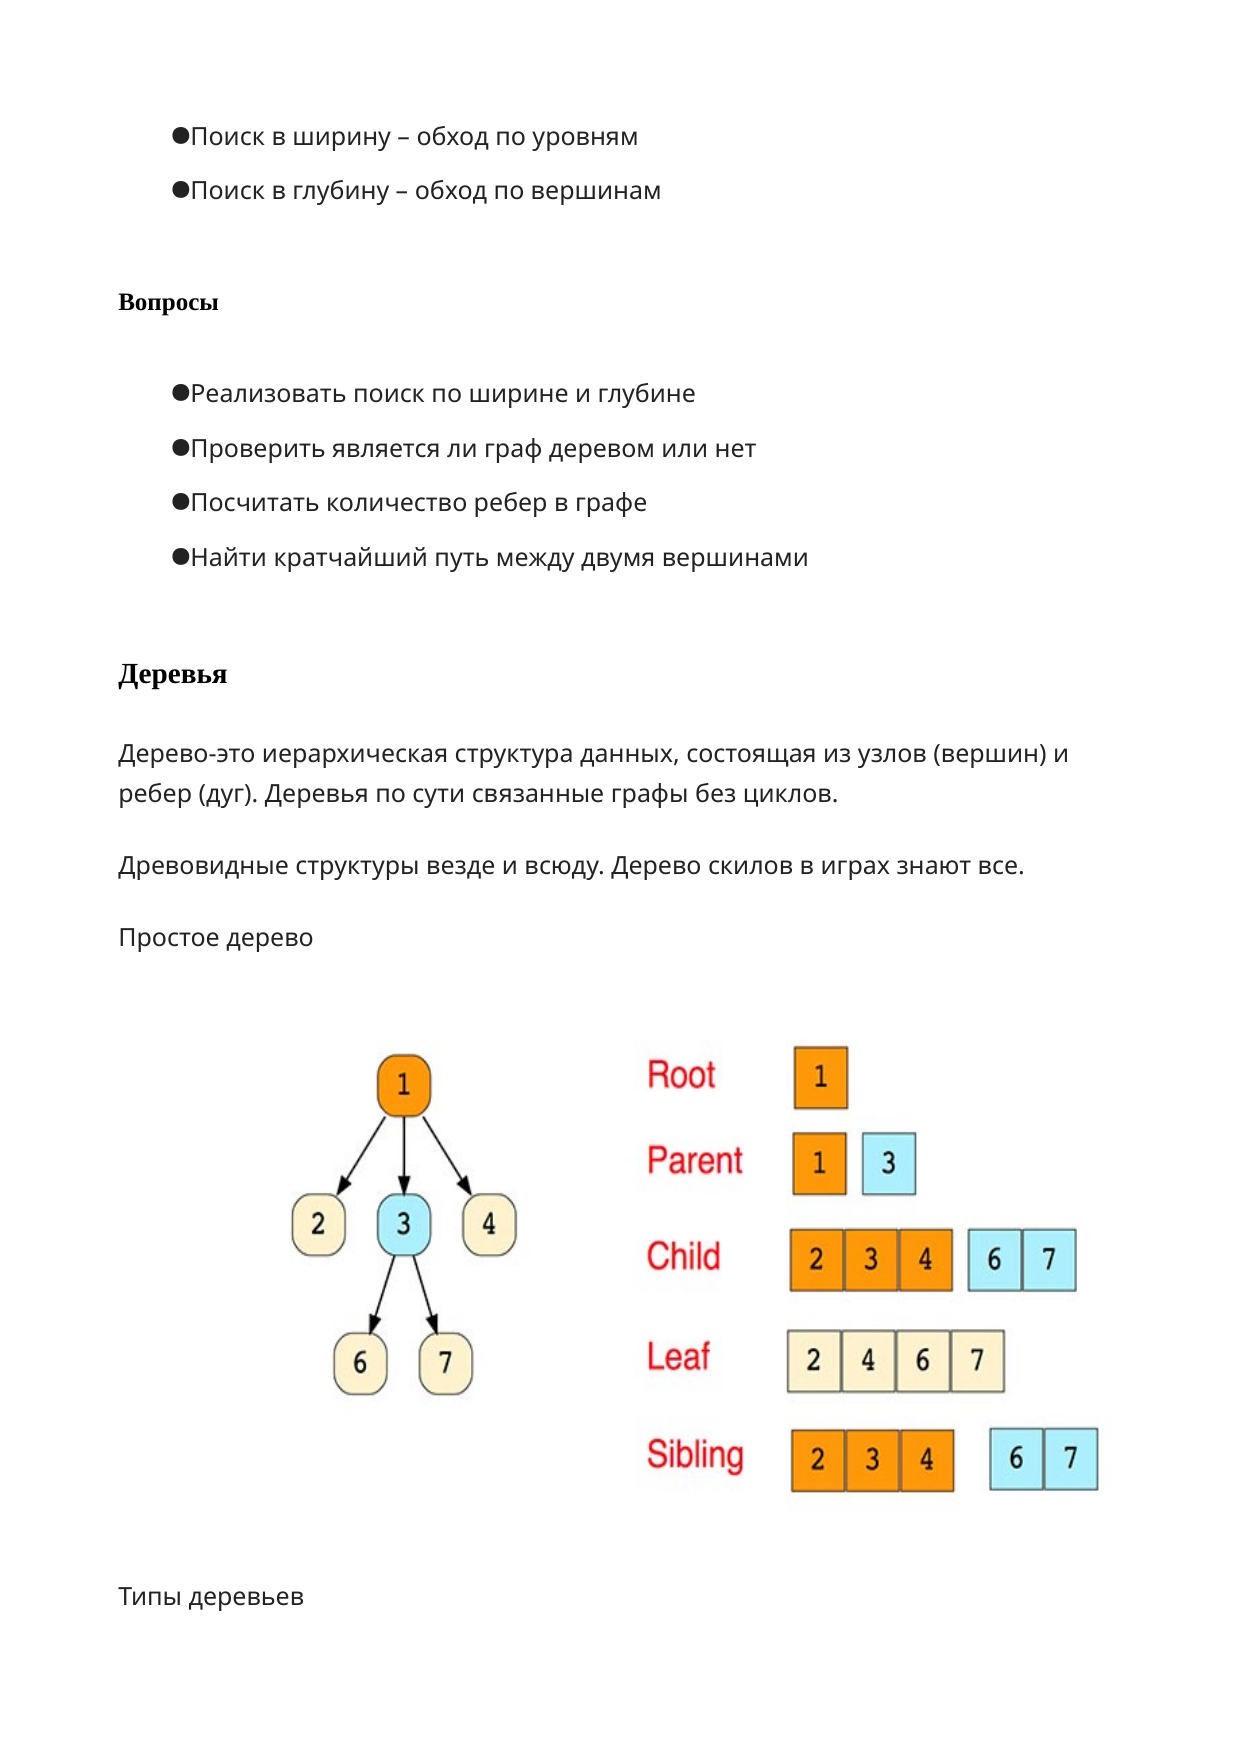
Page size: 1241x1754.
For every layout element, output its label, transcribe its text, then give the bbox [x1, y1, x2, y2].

list Найти кратчайший путь между двумя вершинами [118, 539, 1122, 573]
subtitle Деревья [118, 656, 1122, 690]
list Посчитать количество ребер в графе [118, 485, 1122, 519]
list Проверить является ли граф деревом или нет [118, 431, 1122, 464]
subtitle Вопросы [118, 287, 1122, 316]
picture [118, 991, 1197, 1541]
list Поиск в глубину – обход по вершинам [118, 173, 1122, 207]
list Поиск в ширину – обход по уровням [118, 118, 1122, 152]
text Дерево-это иерархическая структура данных, состоящая из узлов (вершин) и ребер (дуг). Деревья по сути связанные графы без циклов. Древовидные структуры везде и всюду. Дерево скилов в играх знают все. Простое дерево [118, 702, 1122, 991]
text Типы деревьев [118, 1541, 1122, 1613]
list Реализовать поиск по ширине и глубине [118, 376, 1122, 410]
